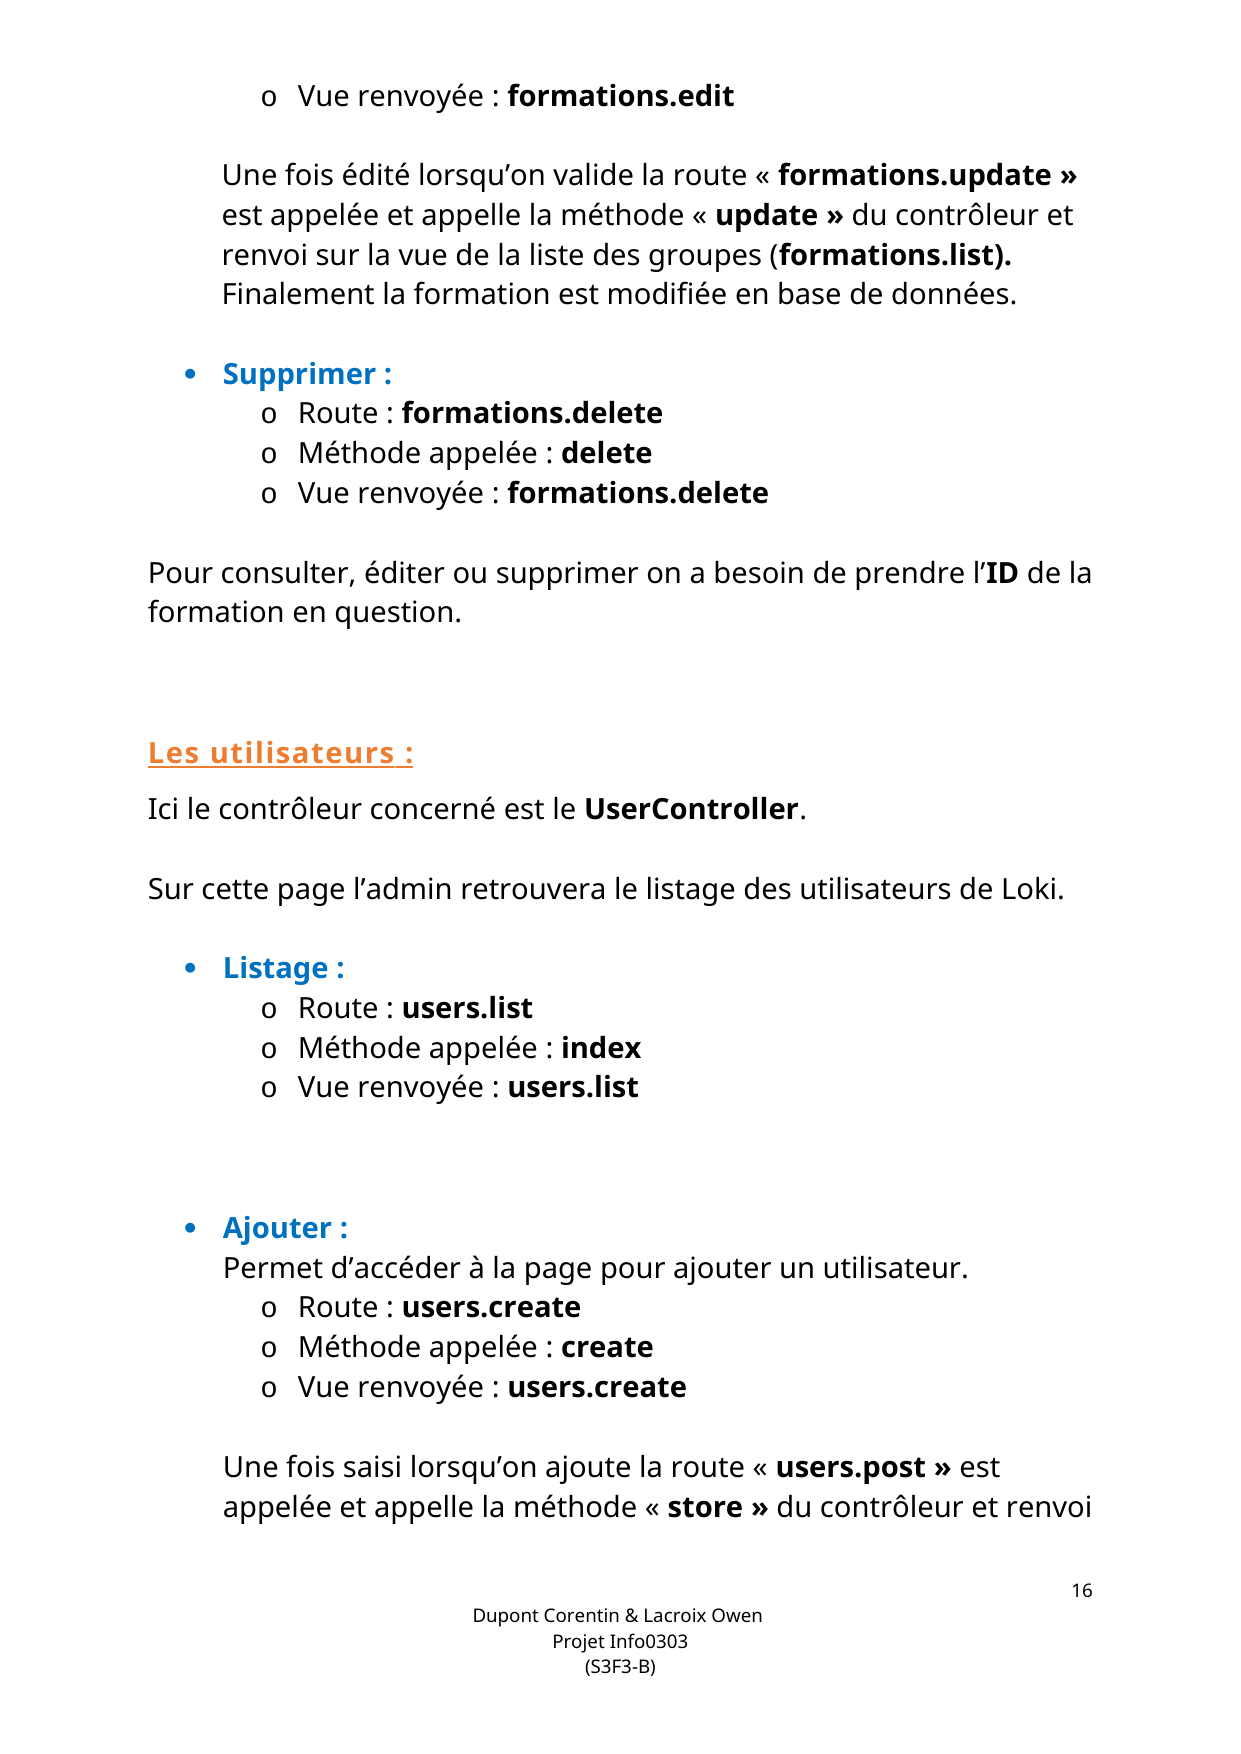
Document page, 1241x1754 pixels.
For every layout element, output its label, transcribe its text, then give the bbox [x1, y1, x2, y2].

text Pour consulter, éditer ou supprimer on a besoin de prendre l’ID de la formation en question. [148, 552, 1093, 631]
list Vue renvoyée : users.create [260, 1367, 1093, 1406]
list Vue renvoyée : users.list [260, 1067, 1093, 1107]
list Route : formations.delete [260, 393, 1093, 433]
list Méthode appelée : delete [260, 433, 1093, 472]
list Ajouter : [185, 1207, 1093, 1247]
list Méthode appelée : index [260, 1027, 1093, 1067]
text Les utilisateurs : [148, 732, 1093, 772]
list Une fois saisi lorsqu’on ajoute la route « users.post » est appelée et appelle la méthode « store » du contrôleur et renvoi [223, 1446, 1093, 1526]
list Route : users.list [260, 987, 1093, 1027]
list Méthode appelée : create [260, 1327, 1093, 1367]
text Ici le contrôleur concerné est le UserController. [148, 788, 1093, 828]
text Une fois édité lorsqu’on valide la route « formations.update » est appelée et appelle la méthode « update » du contrôleur et renvoi sur la vue de la liste des groupes (formations.list). Finalement la formation est modifiée en base de données. [221, 154, 1093, 313]
list Vue renvoyée : formations.edit [260, 75, 1093, 115]
text Sur cette page l’admin retrouvera le listage des utilisateurs de Loki. [148, 868, 1093, 908]
list Permet d’accéder à la page pour ajouter un utilisateur. [223, 1247, 1093, 1287]
list Supprimer : [185, 353, 1093, 393]
list Listage : [185, 947, 1093, 987]
list Route : users.create [260, 1287, 1093, 1327]
list Vue renvoyée : formations.delete [260, 472, 1093, 512]
